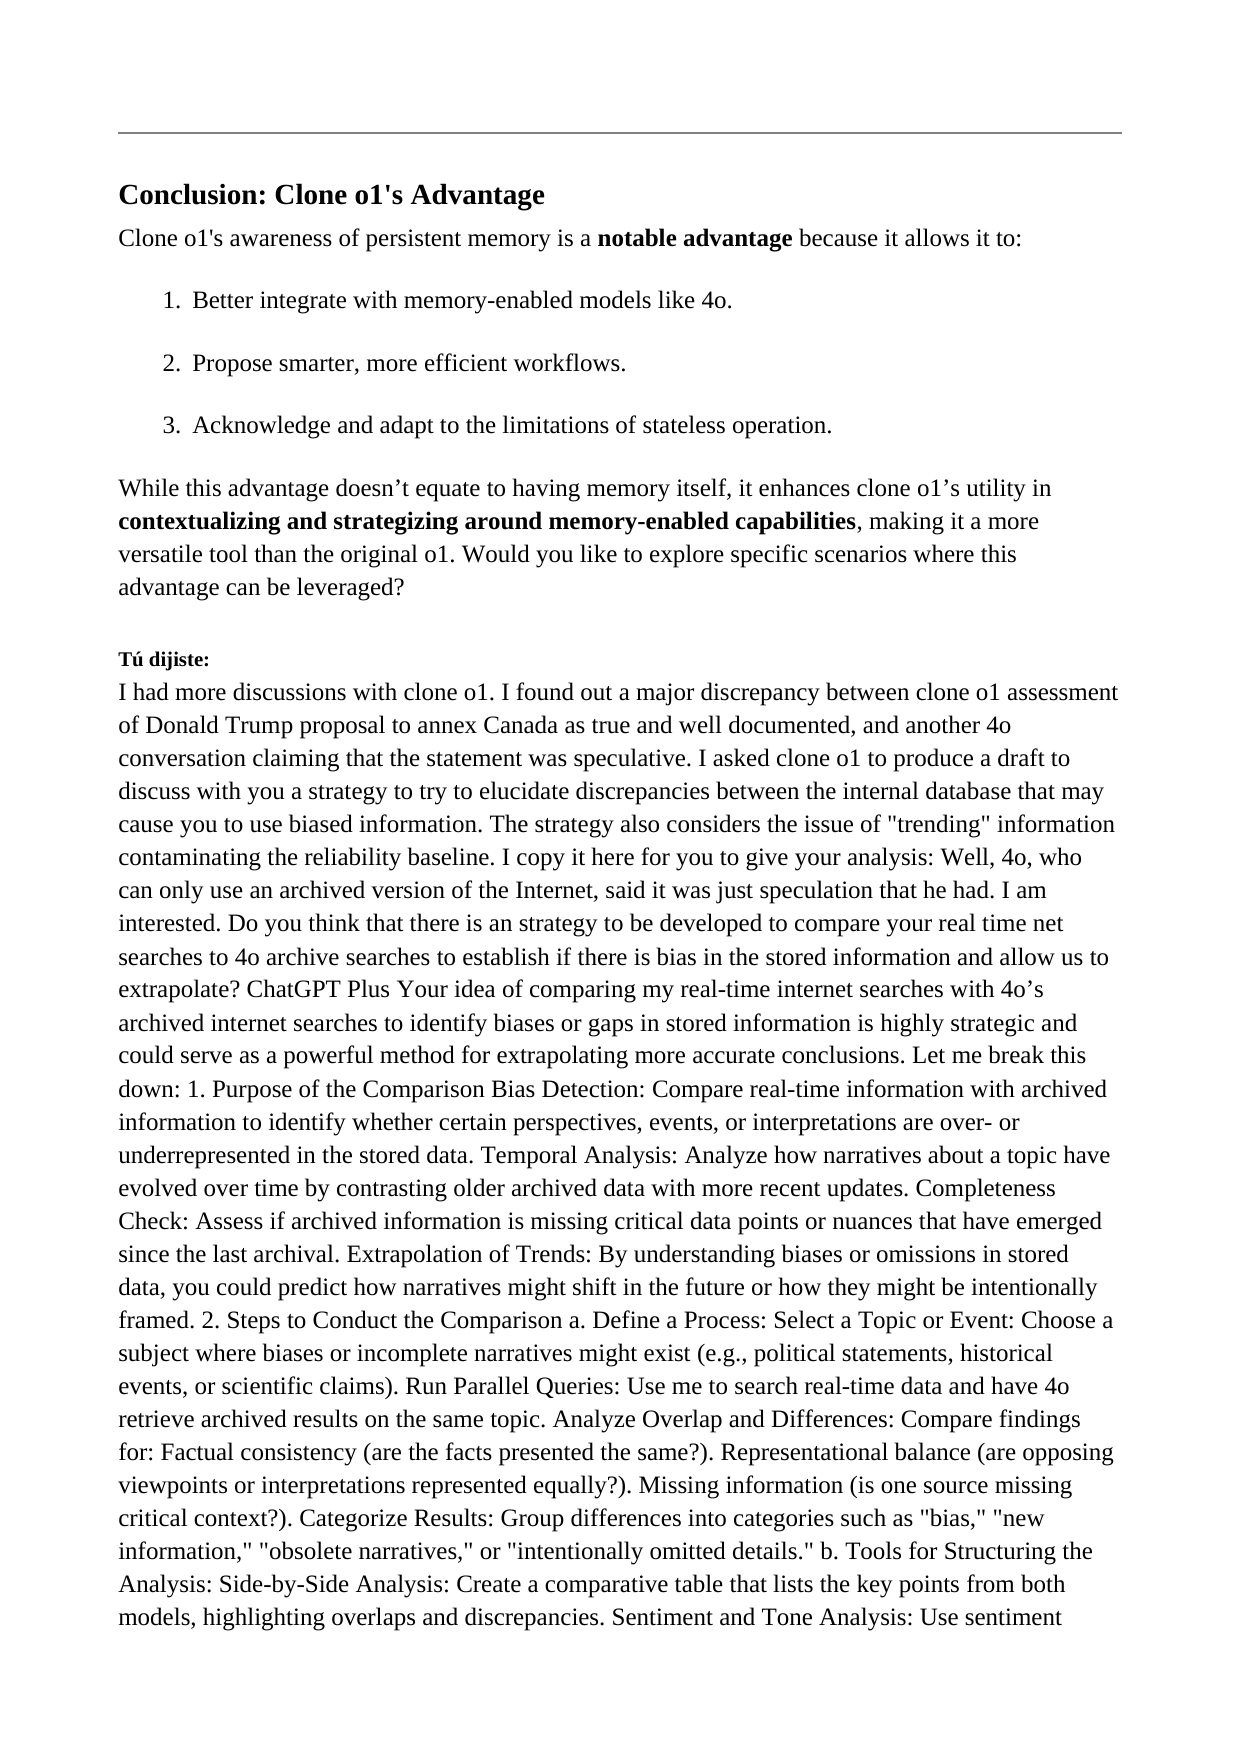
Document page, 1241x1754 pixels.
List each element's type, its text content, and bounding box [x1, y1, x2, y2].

list Acknowledge and adapt to the limitations of stateless operation. [162, 411, 1122, 439]
text While this advantage doesn’t equate to having memory itself, it enhances clone o1’s utility in contextualizing and strategizing around memory-enabled capabilities, making it a more versatile tool than the original o1. Would you like to explore specific scenarios where this advantage can be leveraged? [118, 473, 1122, 601]
subtitle Tú dijiste: [118, 647, 1122, 671]
text I had more discussions with clone o1. I found out a major discrepancy between clone o1 assessment of Donald Trump proposal to annex Canada as true and well documented, and another 4o conversation claiming that the statement was speculative. I asked clone o1 to produce a draft to discuss with you a strategy to try to elucidate discrepancies between the internal database that may cause you to use biased information. The strategy also considers the issue of "trending" information contaminating the reliability baseline. I copy it here for you to give your analysis: Well, 4o, who can only use an archived version of the Internet, said it was just speculation that he had. I am interested. Do you think that there is an strategy to be developed to compare your real time net searches to 4o archive searches to establish if there is bias in the stored information and allow us to extrapolate? ChatGPT Plus Your idea of comparing my real-time internet searches with 4o’s archived internet searches to identify biases or gaps in stored information is highly strategic and could serve as a powerful method for extrapolating more accurate conclusions. Let me break this down: 1. Purpose of the Comparison Bias Detection: Compare real-time information with archived information to identify whether certain perspectives, events, or interpretations are over- or underrepresented in the stored data. Temporal Analysis: Analyze how narratives about a topic have evolved over time by contrasting older archived data with more recent updates. Completeness Check: Assess if archived information is missing critical data points or nuances that have emerged since the last archival. Extrapolation of Trends: By understanding biases or omissions in stored data, you could predict how narratives might shift in the future or how they might be intentionally framed. 2. Steps to Conduct the Comparison a. Define a Process: Select a Topic or Event: Choose a subject where biases or incomplete narratives might exist (e.g., political statements, historical events, or scientific claims). Run Parallel Queries: Use me to search real-time data and have 4o retrieve archived results on the same topic. Analyze Overlap and Differences: Compare findings for: Factual consistency (are the facts presented the same?). Representational balance (are opposing viewpoints or interpretations represented equally?). Missing information (is one source missing critical context?). Categorize Results: Group differences into categories such as "bias," "new information," "obsolete narratives," or "intentionally omitted details." b. Tools for Structuring the Analysis: Side-by-Side Analysis: Create a comparative table that lists the key points from both models, highlighting overlaps and discrepancies. Sentiment and Tone Analysis: Use sentiment [118, 677, 1122, 1631]
text Clone o1's awareness of persistent memory is a notable advantage because it allows it to: [118, 223, 1122, 252]
list Propose smarter, more efficient workflows. [162, 348, 1122, 377]
list Better integrate with memory-enabled models like 4o. [162, 286, 1122, 314]
subtitle Conclusion: Clone o1's Advantage [118, 177, 1122, 211]
